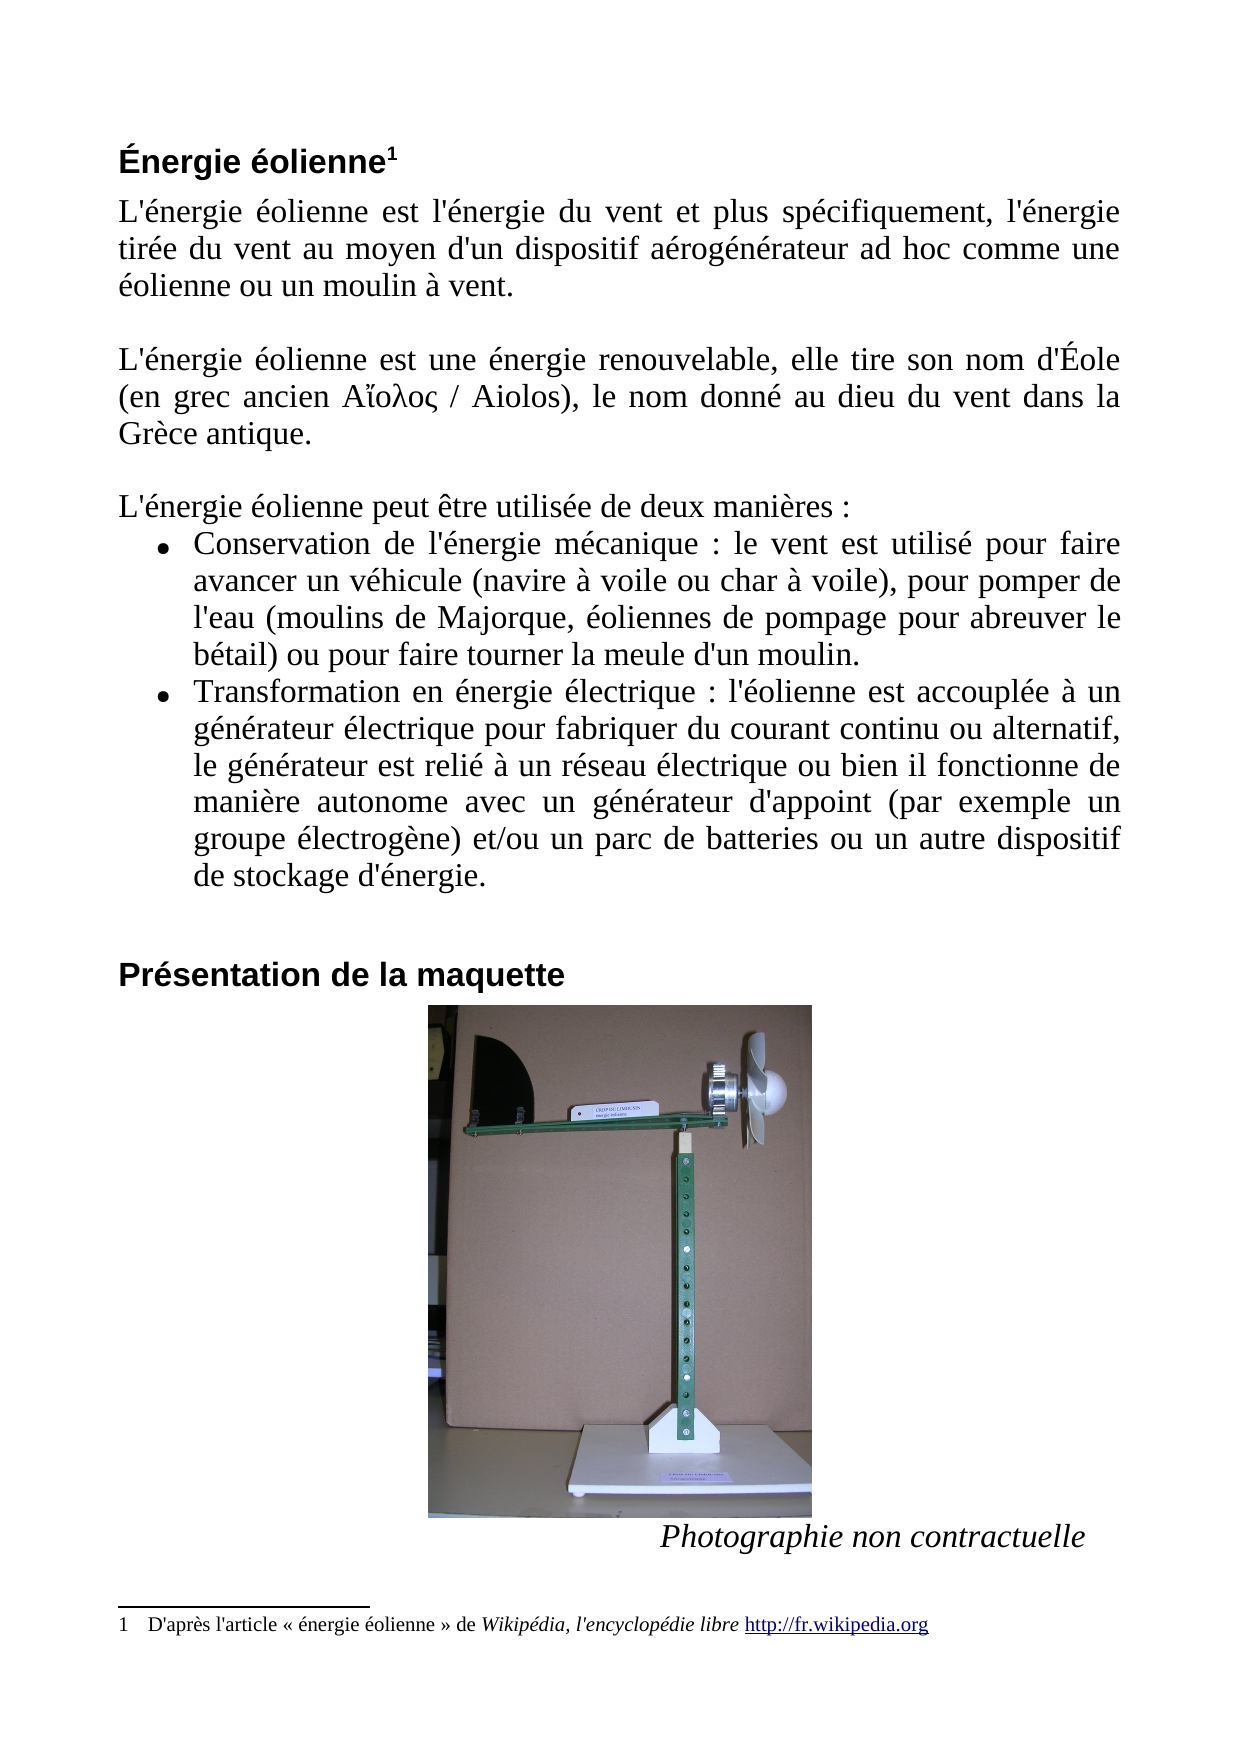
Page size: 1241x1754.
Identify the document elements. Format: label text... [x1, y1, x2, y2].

subtitle Présentation de la maquette [118, 956, 1122, 993]
list Conservation de l'énergie mécanique : le vent est utilisé pour faire avancer un véhicule (navire à voile ou char à voile), pour pomper de l'eau (moulins de Majorque, éoliennes de pompage pour abreuver le bétail) ou pour faire tourner la meule d'un moulin. [156, 525, 1122, 672]
text L'énergie éolienne est une énergie renouvelable, elle tire son nom d'Éole (en grec ancien Αἴολος / Aiolos), le nom donné au dieu du vent dans la Grèce antique. [118, 341, 1122, 451]
text L'énergie éolienne est l'énergie du vent et plus spécifiquement, l'énergie tirée du vent au moyen d'un dispositif aérogénérateur ad hoc comme une éolienne ou un moulin à vent. [118, 193, 1122, 304]
list Transformation en énergie électrique : l'éolienne est accouplée à un générateur électrique pour fabriquer du courant continu ou alternatif, le générateur est relié à un réseau électrique ou bien il fonctionne de manière autonome avec un générateur d'appoint (par exemple un groupe électrogène) et/ou un parc de batteries ou un autre dispositif de stockage d'énergie. [156, 672, 1122, 894]
picture [428, 1005, 812, 1518]
text Photographie non contractuelle [118, 1006, 1122, 1554]
text L'énergie éolienne peut être utilisée de deux manières : [118, 488, 1122, 525]
subtitle Énergie éolienne [118, 143, 1122, 181]
text D'après l'article « énergie éolienne » de Wikipédia, l'encyclopédie libre http://fr.wikipedia.org [118, 1613, 1122, 1636]
